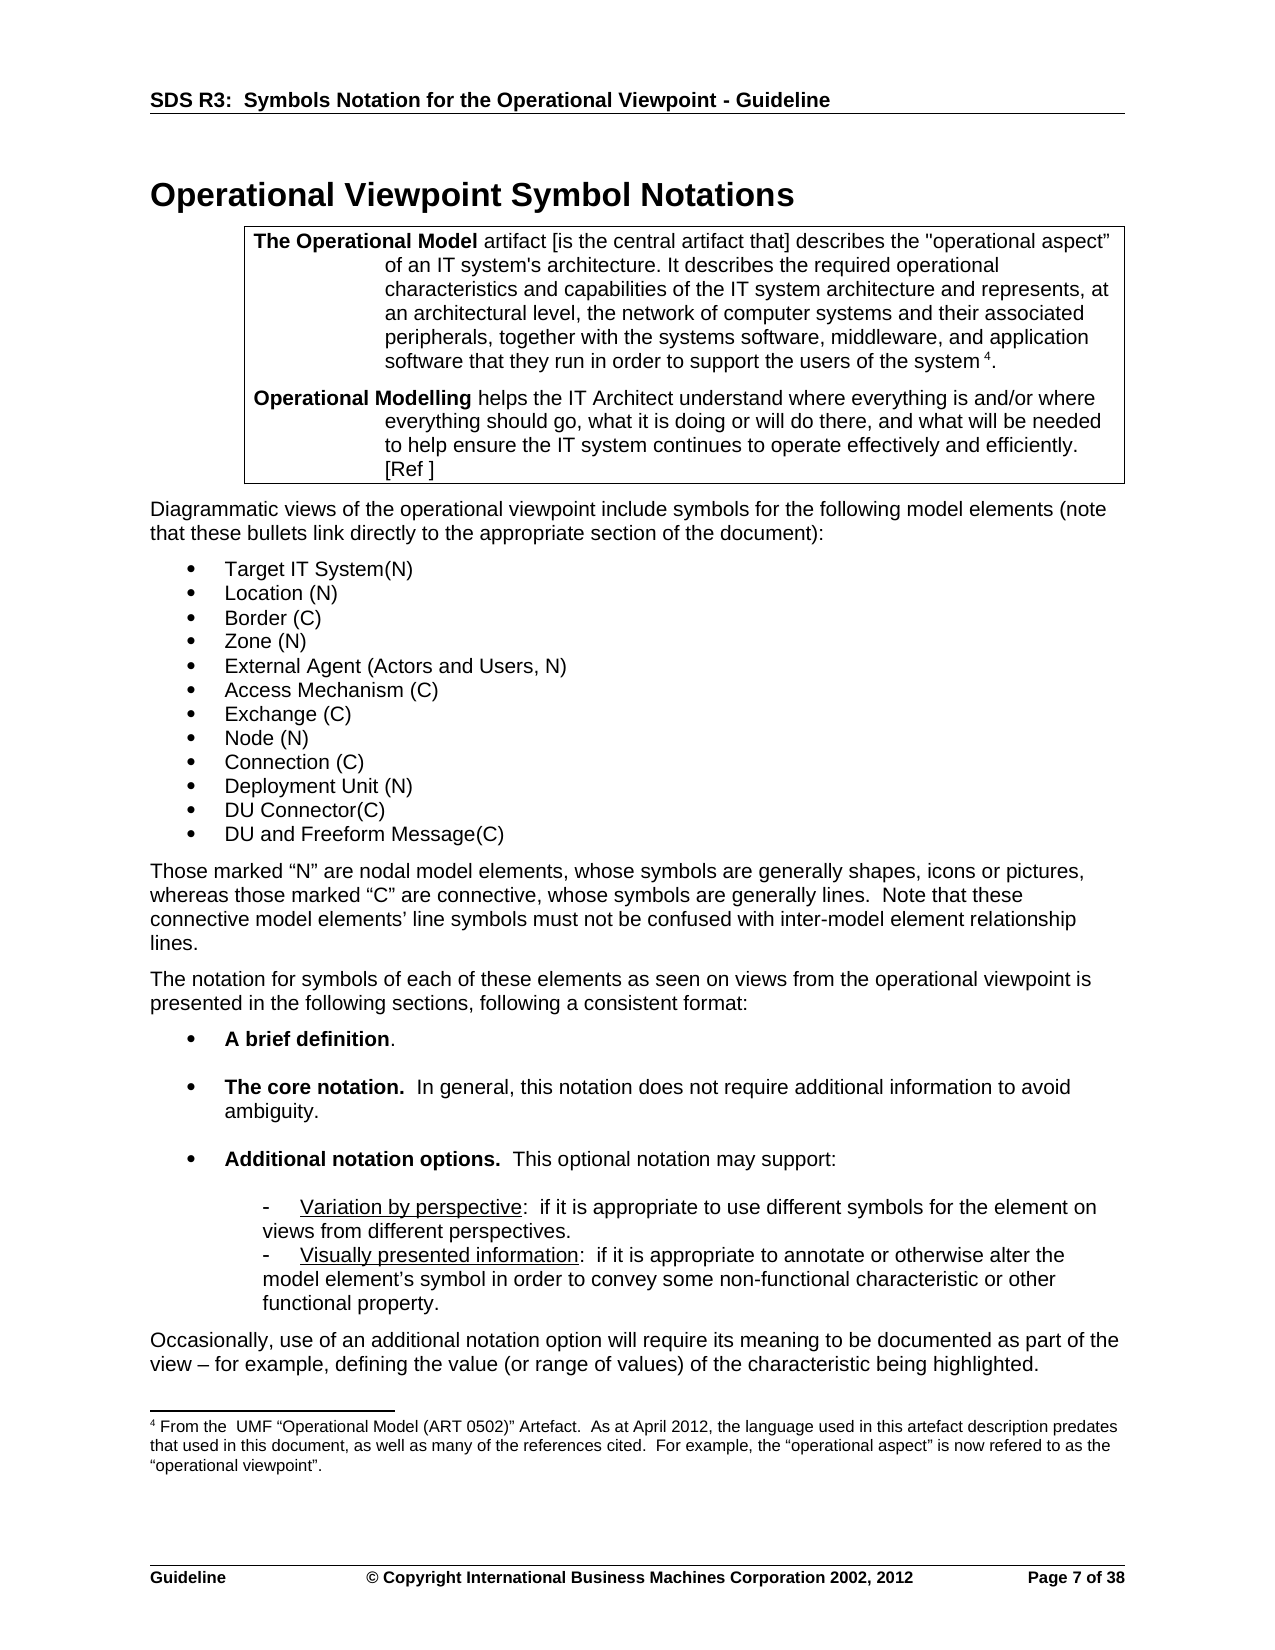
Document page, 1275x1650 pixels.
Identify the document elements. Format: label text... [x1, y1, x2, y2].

text The notation for symbols of each of these elements as seen on views from the operational viewpoint is presented in the following sections, following a consistent format: [150, 967, 1125, 1015]
list Access Mechanism (C) [187, 677, 1125, 702]
list Exchange (C) [187, 702, 1125, 726]
list Target IT System(N) [187, 557, 1125, 581]
list Border (C) [187, 605, 1125, 629]
list DU and Freeform Message(C) [187, 822, 1125, 846]
text Occasionally, use of an additional notation option will require its meaning to be documented as part of the view – for example, defining the value (or range of values) of the characteristic being highlighted. [150, 1328, 1125, 1376]
list DU Connector(C) [187, 798, 1125, 822]
text Those marked “N” are nodal model elements, whose symbols are generally shapes, icons or pictures, whereas those marked “C” are connective, whose symbols are generally lines. Note that these connective model elements’ line symbols must not be confused with inter-model element relationship lines. [150, 858, 1125, 954]
list Additional notation options. This optional notation may support: [187, 1147, 1125, 1195]
list Location (N) [187, 581, 1125, 605]
text From the UMF “Operational Model (ART 0502)” Artefact. As at April 2012, the language used in this artefact description predates that used in this document, as well as many of the references cited. For example, the “operational aspect” is now refered to as the “operational viewpoint”. [150, 1417, 1125, 1474]
list Connection (C) [187, 750, 1125, 774]
list External Agent (Actors and Users, N) [187, 653, 1125, 677]
list A brief definition. [187, 1027, 1125, 1075]
text Operational Modelling helps the IT Architect understand where everything is and/or where everything should go, what it is doing or will do there, and what will be needed to help ensure the IT system continues to operate effectively and efficiently. [Ref 4] [245, 382, 1124, 483]
text Diagrammatic views of the operational viewpoint include symbols for the following model elements (note that these bullets link directly to the appropriate section of the document): [150, 497, 1125, 545]
subtitle Operational Viewpoint Symbol Notations [150, 175, 1125, 213]
list Zone (N) [187, 629, 1125, 653]
list Node (N) [187, 726, 1125, 750]
list Deployment Unit (N) [187, 774, 1125, 798]
list Visually presented information: if it is appropriate to annotate or otherwise alter the model element’s symbol in order to convey some non-functional characteristic or other functional property. [262, 1243, 1125, 1315]
list The core notation. In general, this notation does not require additional information to avoid ambiguity. [187, 1075, 1125, 1147]
list Variation by perspective: if it is appropriate to use different symbols for the element on views from different perspectives. [262, 1195, 1125, 1243]
text The Operational Model artifact [is the central artifact that] describes the "operational aspect” of an IT system's architecture. It describes the required operational characteristics and capabilities of the IT system architecture and represents, at an architectural level, the network of computer systems and their associated peripherals, together with the systems software, middleware, and application software that they run in order to support the users of the system . [245, 227, 1124, 373]
